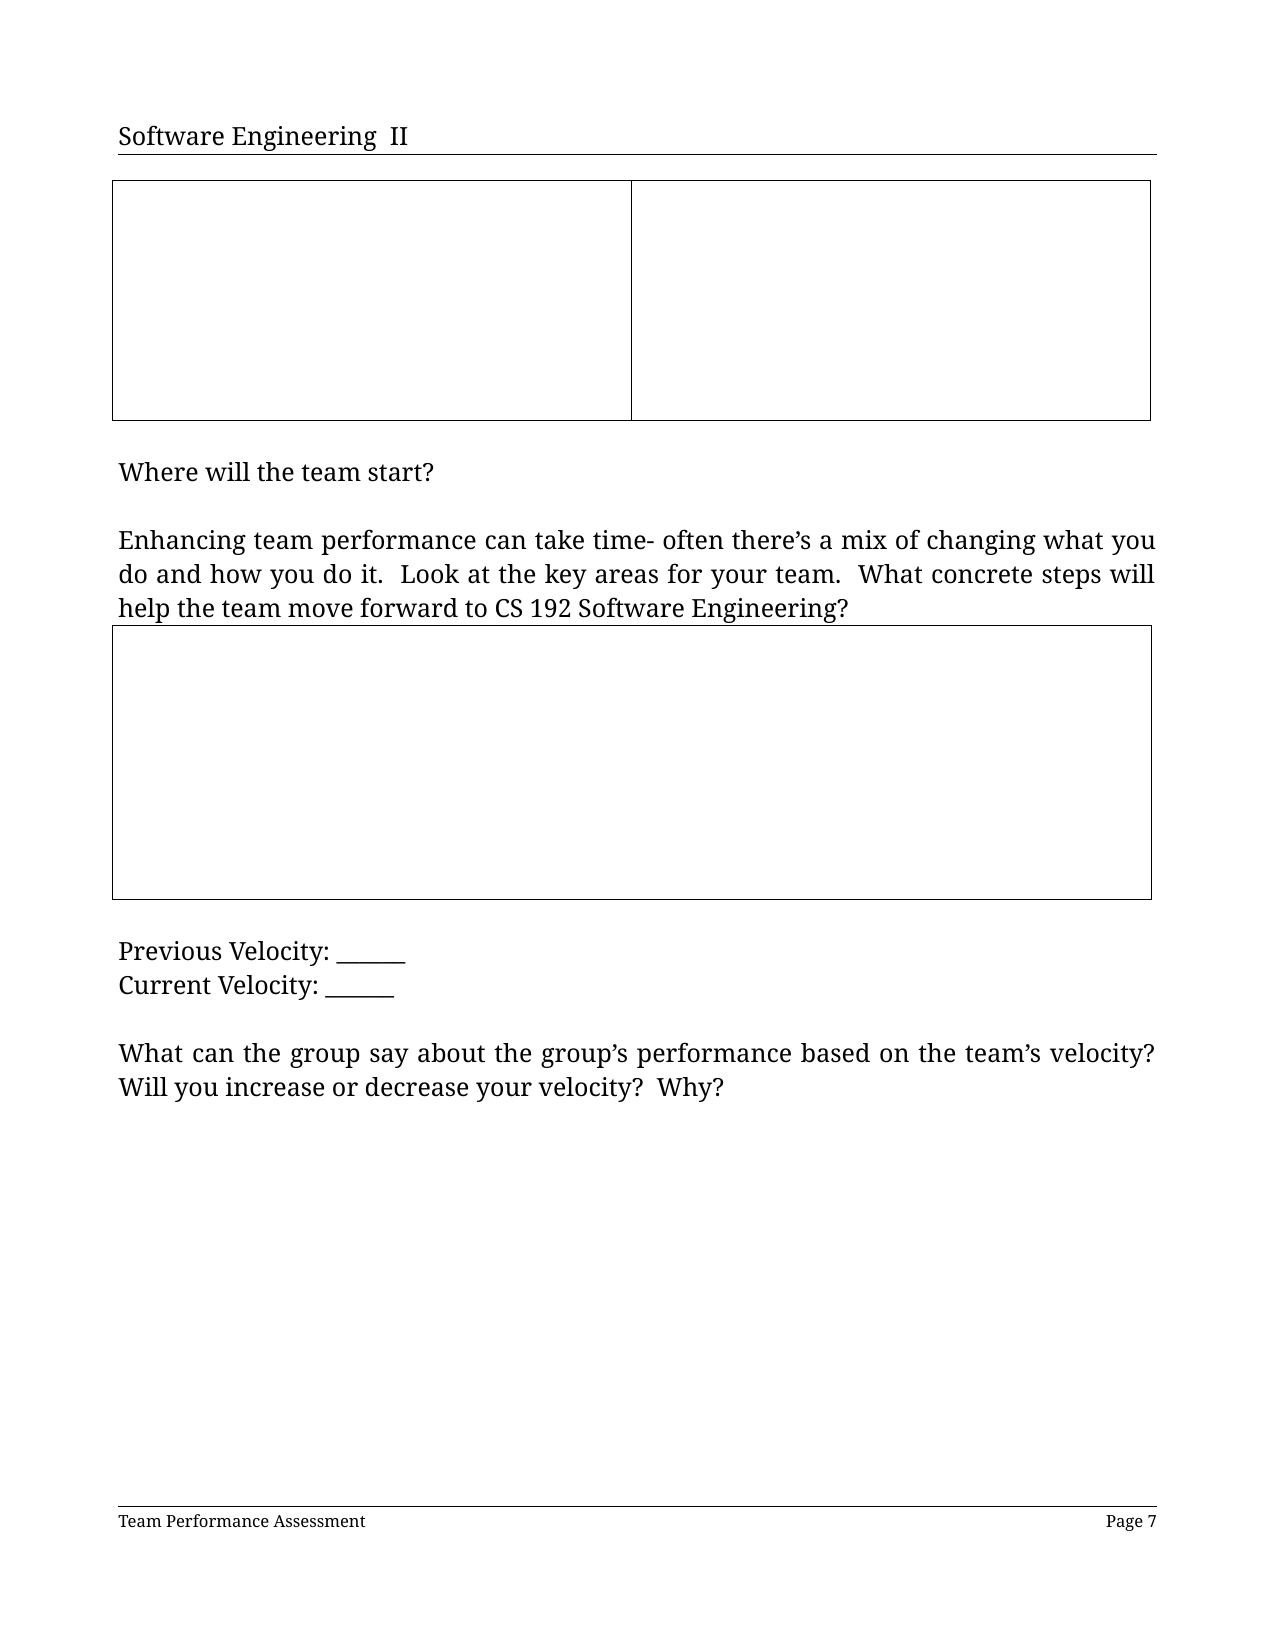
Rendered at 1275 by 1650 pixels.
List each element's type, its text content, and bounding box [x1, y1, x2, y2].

table_header [113, 626, 1151, 898]
text Where will the team start? [118, 454, 1157, 489]
text Enhancing team performance can take time- often there’s a mix of changing what you do and how you do it. Look at the key areas for your team. What concrete steps will help the team move forward to CS 192 Software Engineering? [118, 523, 1157, 625]
table_cell [113, 181, 631, 419]
text Previous Velocity: ______ [118, 933, 1157, 968]
text Current Velocity: ______ [118, 968, 1157, 1002]
text What can the group say about the group’s performance based on the team’s velocity? Will you increase or decrease your velocity? Why? [118, 1036, 1157, 1104]
table_cell [632, 181, 1150, 419]
